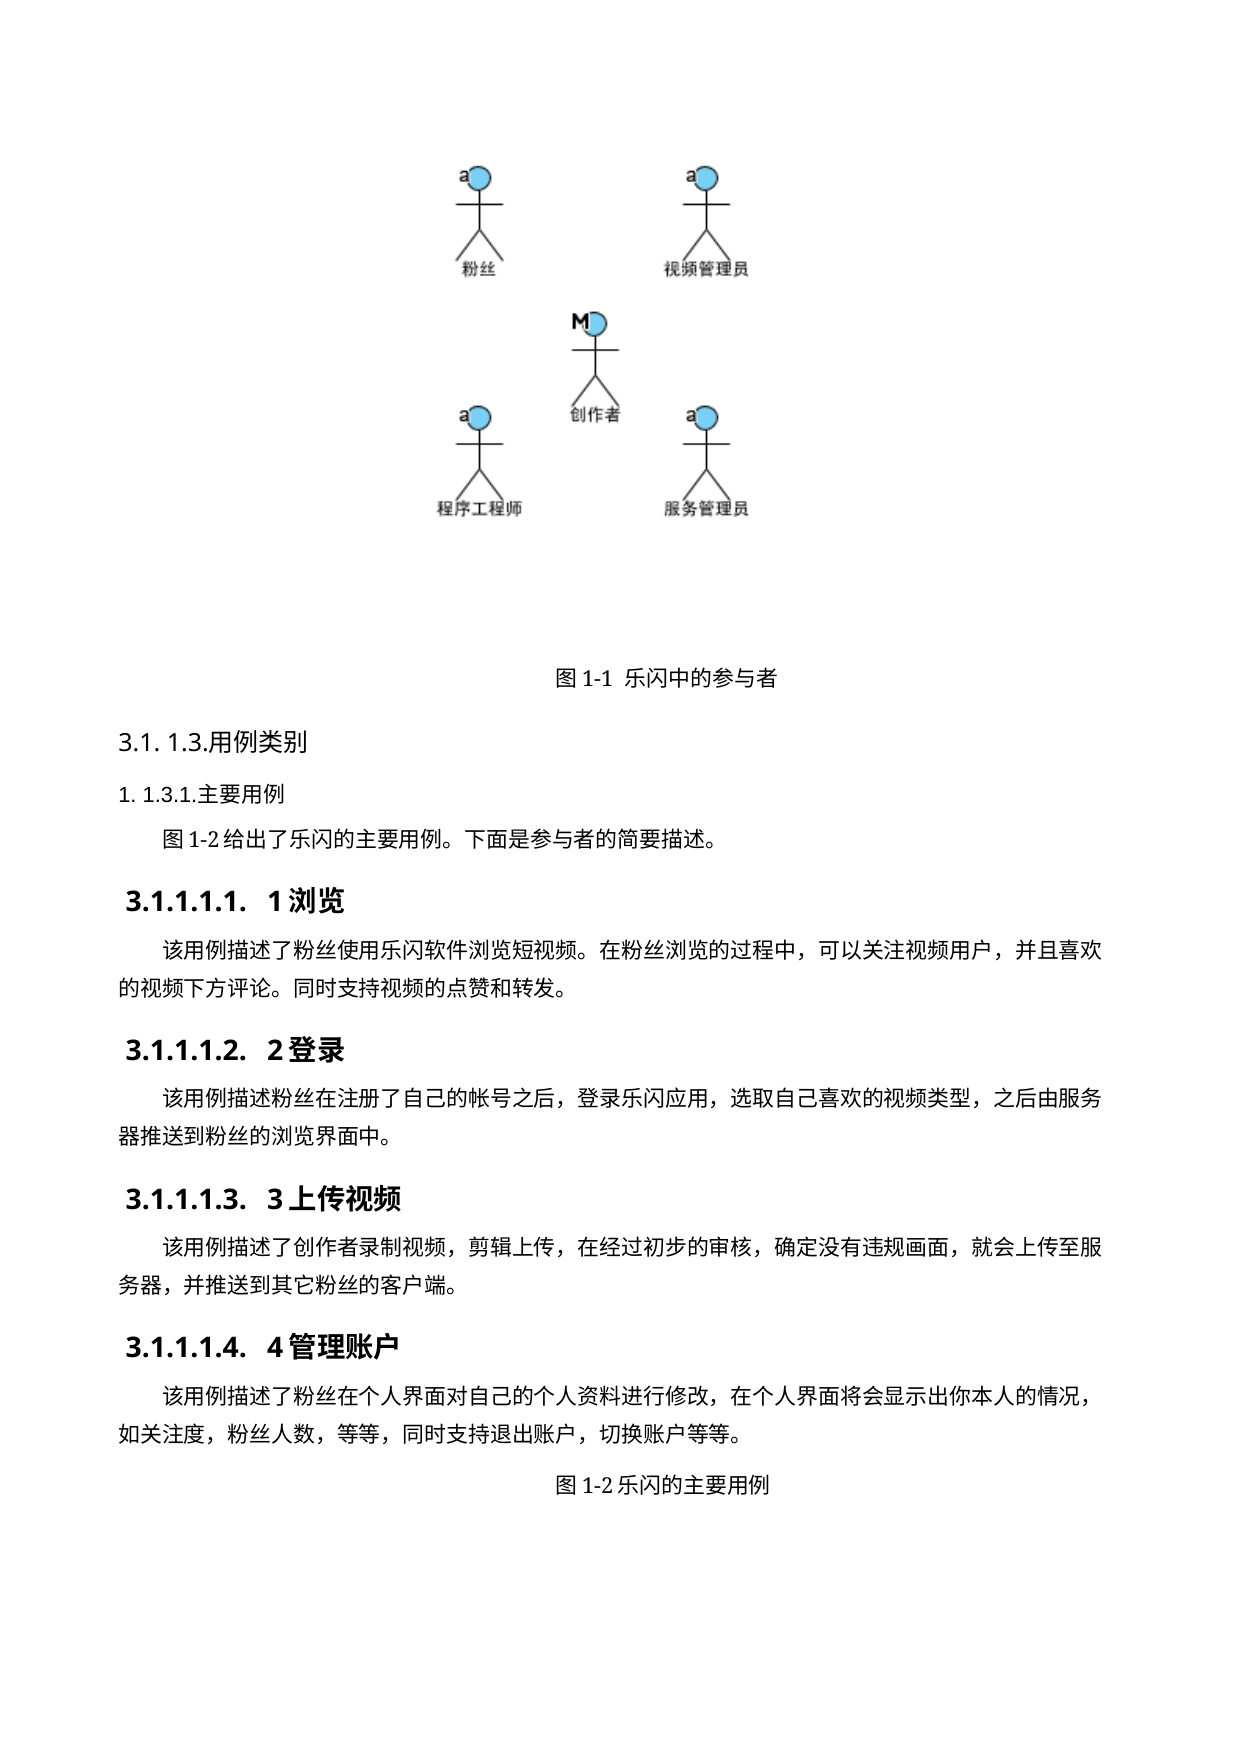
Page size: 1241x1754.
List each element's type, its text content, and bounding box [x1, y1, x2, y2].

text 该用例描述了粉丝使用乐闪软件浏览短视频。在粉丝浏览的过程中，可以关注视频用户，并且喜欢的视频下方评论。同时支持视频的点赞和转发。 [118, 933, 1122, 1002]
text 该用例描述粉丝在注册了自己的帐号之后，登录乐闪应用，选取自己喜欢的视频类型，之后由服务器推送到粉丝的浏览界面中。 [118, 1081, 1122, 1151]
subtitle 4管理账户 [118, 1325, 1122, 1366]
subtitle 2登录 [118, 1027, 1122, 1069]
text 图1-2给出了乐闪的主要用例。下面是参与者的简要描述。 [118, 822, 1122, 853]
text 该用例描述了粉丝在个人界面对自己的个人资料进行修改，在个人界面将会显示出你本人的情况，如关注度，粉丝人数，等等，同时支持退出账户，切换账户等等。 [118, 1379, 1122, 1448]
text 图1-2乐闪的主要用例 [118, 1468, 1122, 1499]
subtitle 3上传视频 [118, 1176, 1122, 1217]
text 该用例描述了创作者录制视频，剪辑上传，在经过初步的审核，确定没有违规画面，就会上传至服务器，并推送到其它粉丝的客户端。 [118, 1230, 1122, 1300]
subtitle 1.3.用例类别 [118, 722, 1122, 758]
picture [274, 88, 897, 608]
subtitle 1.3.1.主要用例 [118, 777, 1122, 809]
subtitle 1浏览 [118, 879, 1122, 920]
text 图1-1 乐闪中的参与者 [118, 661, 1122, 693]
